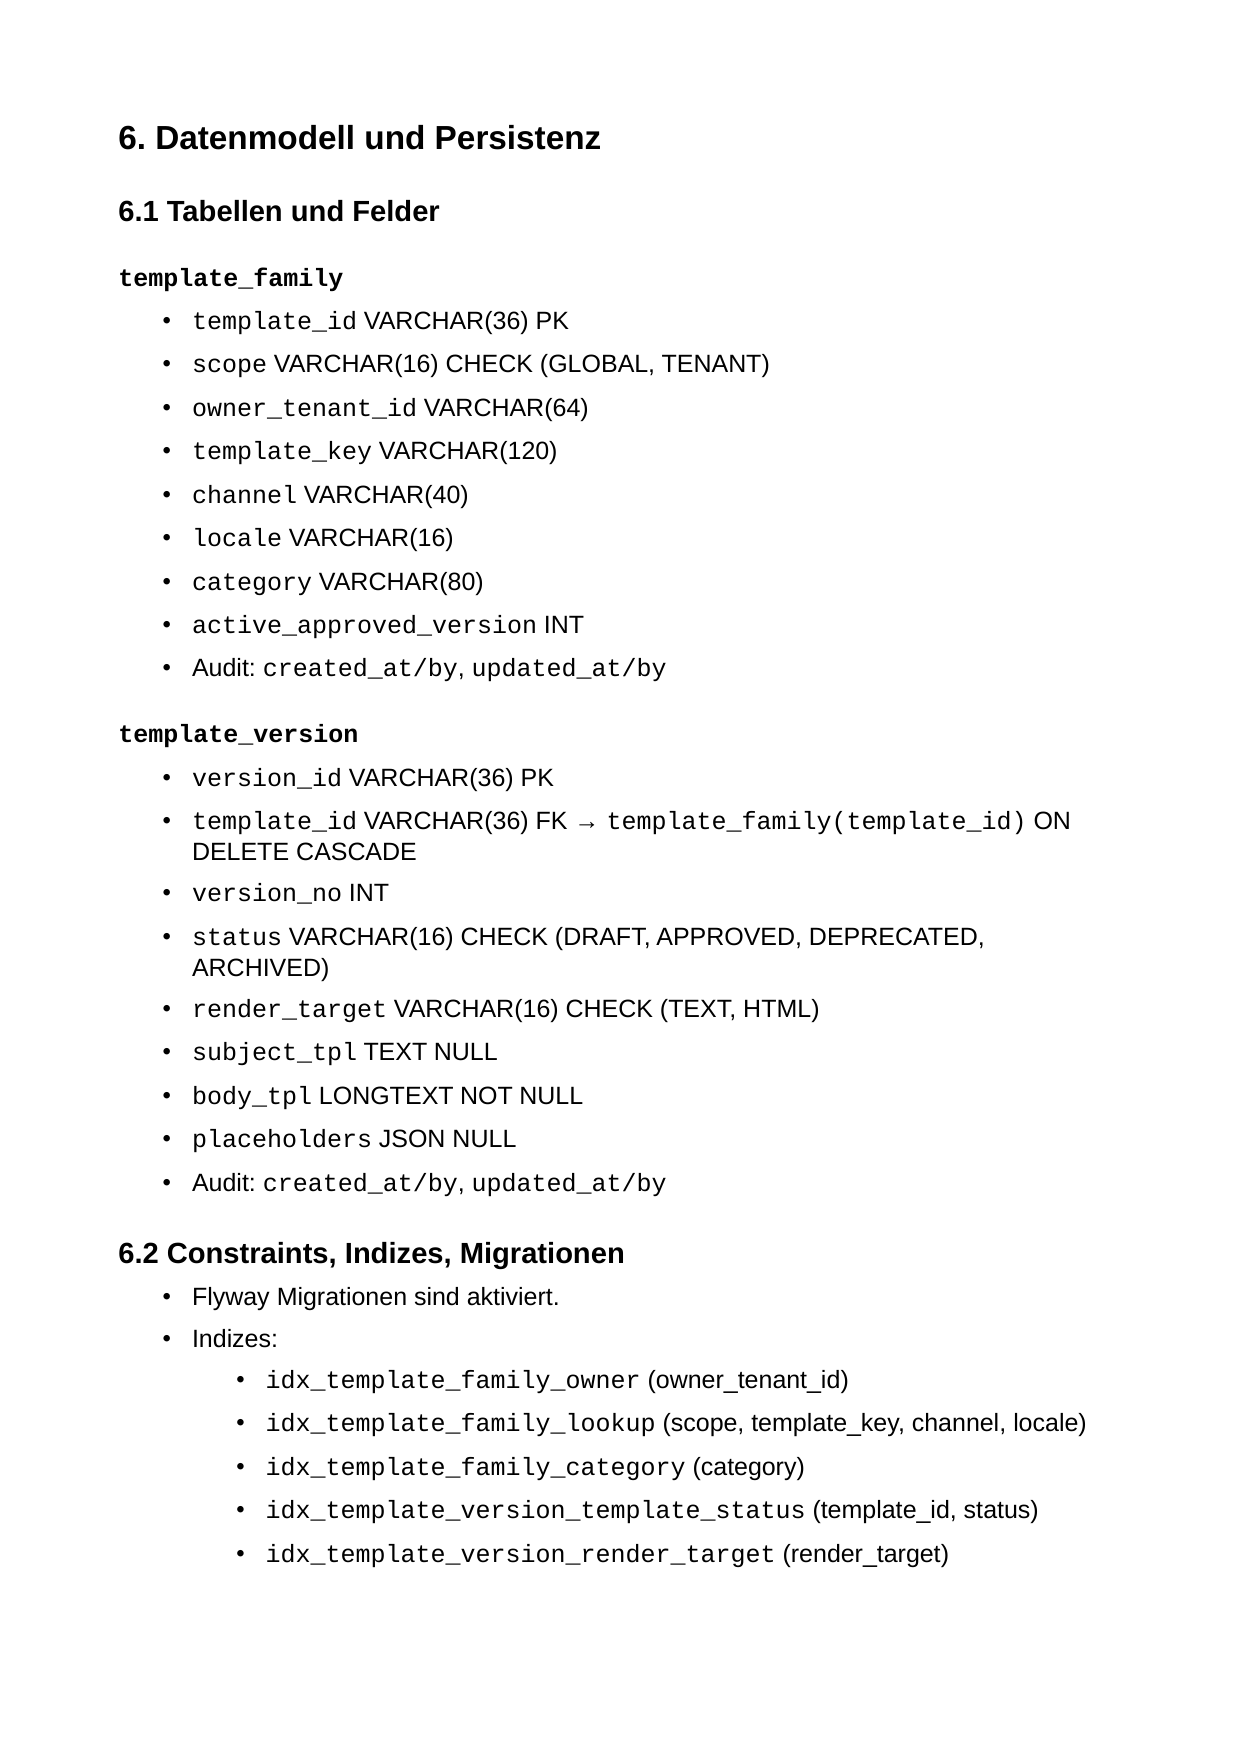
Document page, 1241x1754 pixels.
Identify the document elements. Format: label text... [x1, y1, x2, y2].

list render_target VARCHAR(16) CHECK (TEXT, HTML) [162, 994, 1122, 1025]
list Indizes: [162, 1323, 1122, 1352]
list template_id VARCHAR(36) PK [162, 306, 1122, 337]
list Flyway Migrationen sind aktiviert. [162, 1282, 1122, 1311]
list idx_template_family_owner (owner_tenant_id) [236, 1365, 1122, 1396]
list body_tpl LONGTEXT NOT NULL [162, 1081, 1122, 1112]
list locale VARCHAR(16) [162, 523, 1122, 554]
list idx_template_family_lookup (scope, template_key, channel, locale) [236, 1408, 1122, 1439]
subtitle 6. Datenmodell und Persistenz [118, 118, 1122, 157]
list version_id VARCHAR(36) PK [162, 763, 1122, 794]
list active_approved_version INT [162, 610, 1122, 641]
list idx_template_version_template_status (template_id, status) [236, 1495, 1122, 1526]
list placeholders JSON NULL [162, 1124, 1122, 1155]
list Audit: created_at/by, updated_at/by [162, 653, 1122, 684]
subtitle 6.1 Tabellen und Felder [118, 194, 1122, 228]
list template_id VARCHAR(36) FK → template_family(template_id) ON DELETE CASCADE [162, 806, 1122, 866]
list idx_template_version_render_target (render_target) [236, 1539, 1122, 1569]
list template_key VARCHAR(120) [162, 436, 1122, 467]
list scope VARCHAR(16) CHECK (GLOBAL, TENANT) [162, 349, 1122, 380]
list owner_tenant_id VARCHAR(64) [162, 393, 1122, 424]
subtitle 6.2 Constraints, Indizes, Migrationen [118, 1236, 1122, 1270]
list subject_tpl TEXT NULL [162, 1037, 1122, 1068]
list channel VARCHAR(40) [162, 480, 1122, 511]
subtitle template_family [118, 265, 1122, 293]
list status VARCHAR(16) CHECK (DRAFT, APPROVED, DEPRECATED, ARCHIVED) [162, 922, 1122, 981]
list category VARCHAR(80) [162, 567, 1122, 597]
subtitle template_version [118, 722, 1122, 750]
list version_no INT [162, 878, 1122, 909]
list Audit: created_at/by, updated_at/by [162, 1168, 1122, 1199]
list idx_template_family_category (category) [236, 1452, 1122, 1483]
